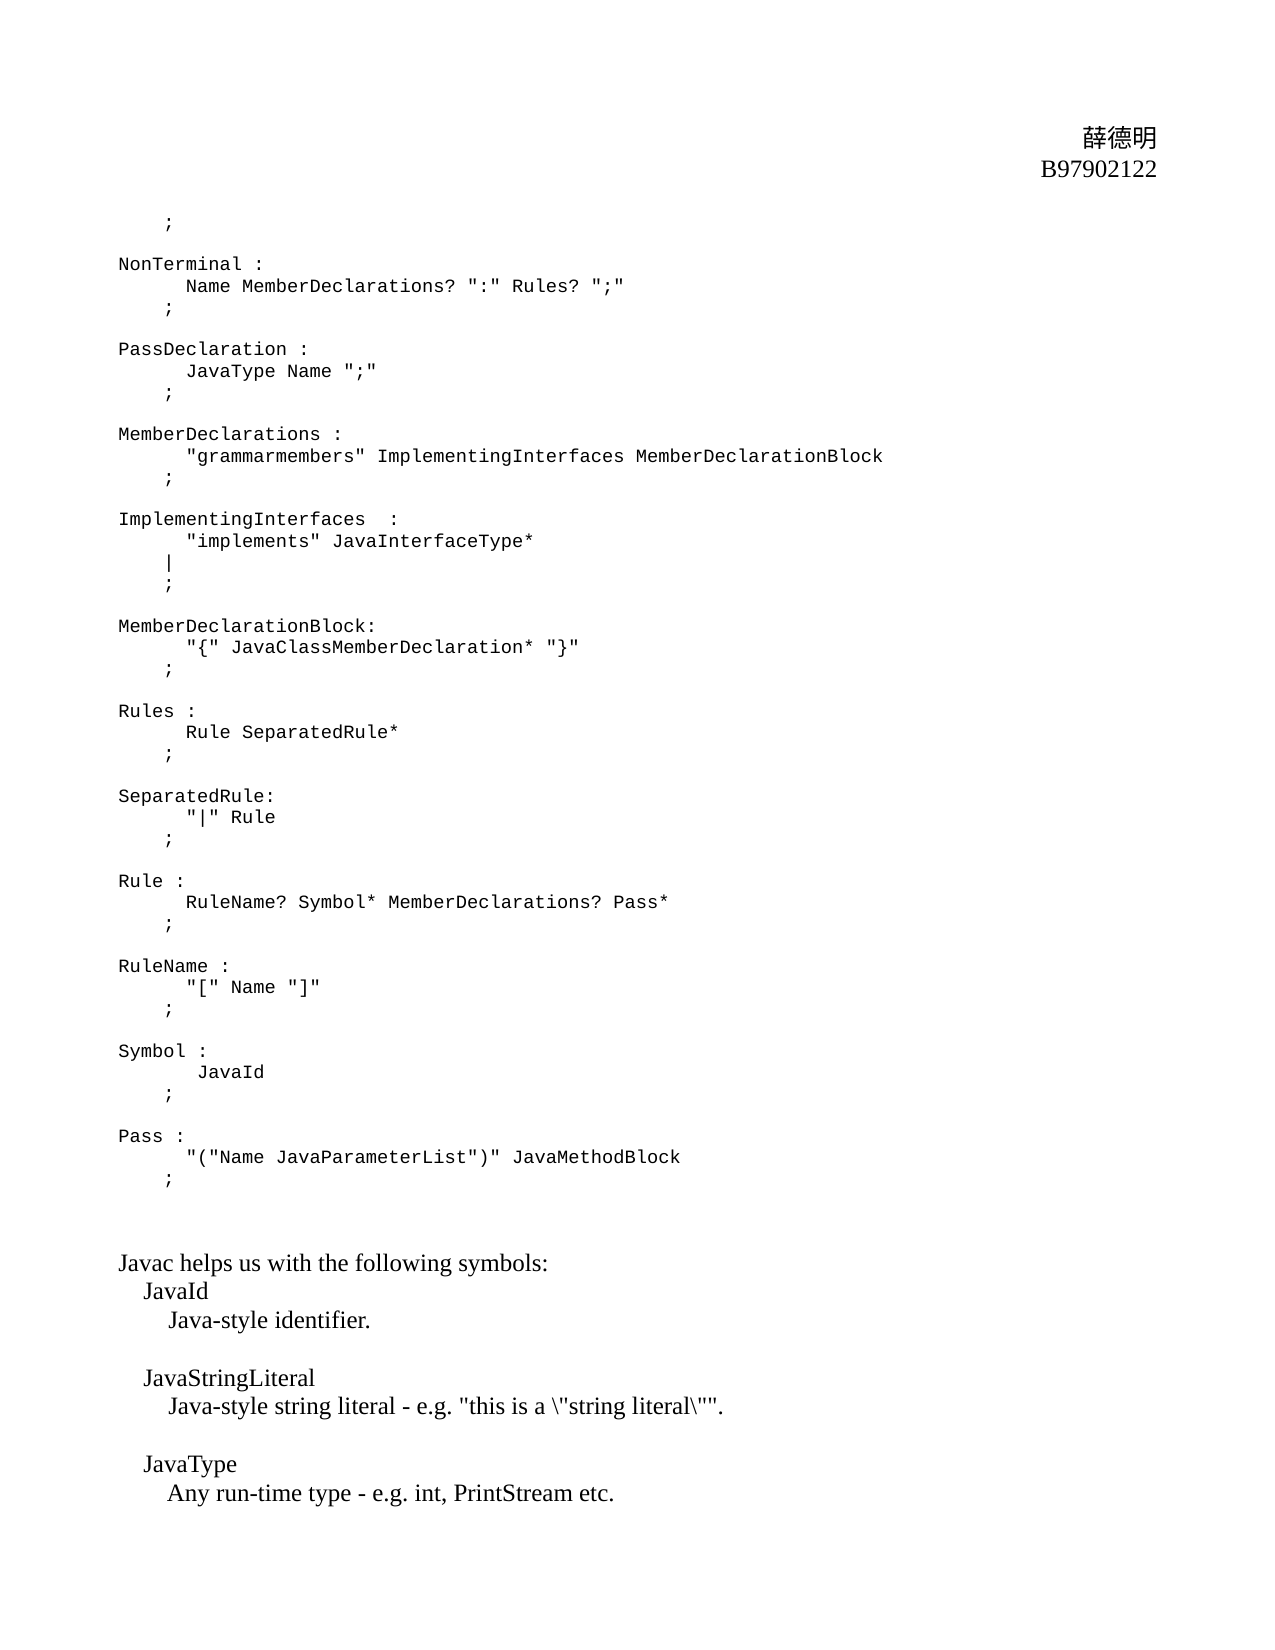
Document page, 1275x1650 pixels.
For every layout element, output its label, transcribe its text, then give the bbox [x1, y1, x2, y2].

text "|" Rule [118, 808, 1157, 829]
text | [118, 553, 1157, 574]
text ; [118, 298, 1157, 319]
text Java-style string literal - e.g. "this is a \"string literal\"". [118, 1391, 1157, 1420]
text Any run-time type - e.g. int, PrintStream etc. [118, 1478, 1157, 1506]
text ; [118, 1169, 1157, 1190]
text "{" JavaClassMemberDeclaration* "}" [118, 638, 1157, 659]
text SeparatedRule: [118, 786, 1157, 808]
text JavaStringLiteral [118, 1363, 1157, 1391]
text RuleName? Symbol* MemberDeclarations? Pass* [118, 893, 1157, 914]
text PassDeclaration : [118, 340, 1157, 361]
text ; [118, 744, 1157, 765]
text JavaType Name ";" [118, 361, 1157, 383]
text "("Name JavaParameterList")" JavaMethodBlock [118, 1148, 1157, 1169]
text Rules : [118, 701, 1157, 723]
text ; [118, 999, 1157, 1020]
text Name MemberDeclarations? ":" Rules? ";" [118, 276, 1157, 298]
text "implements" JavaInterfaceType* [118, 531, 1157, 553]
text MemberDeclarations : [118, 425, 1157, 446]
text RuleName : [118, 956, 1157, 978]
text ; [118, 1084, 1157, 1105]
text ; [118, 914, 1157, 935]
text Rule : [118, 871, 1157, 893]
text ; [118, 383, 1157, 404]
text Symbol : [118, 1041, 1157, 1063]
text ; [118, 829, 1157, 850]
text ; [118, 468, 1157, 489]
text ImplementingInterfaces : [118, 510, 1157, 531]
text ; [118, 659, 1157, 680]
text ; [118, 574, 1157, 595]
text ; [118, 213, 1157, 234]
text Pass : [118, 1126, 1157, 1148]
text MemberDeclarationBlock: [118, 616, 1157, 638]
text Java-style identifier. [118, 1305, 1157, 1334]
text JavaType [118, 1449, 1157, 1478]
text Rule SeparatedRule* [118, 723, 1157, 744]
text NonTerminal : [118, 255, 1157, 276]
text JavaId [118, 1063, 1157, 1084]
text Javac helps us with the following symbols: [118, 1248, 1157, 1276]
text JavaId [118, 1276, 1157, 1305]
text "[" Name "]" [118, 978, 1157, 999]
text "grammarmembers" ImplementingInterfaces MemberDeclarationBlock [118, 446, 1157, 468]
